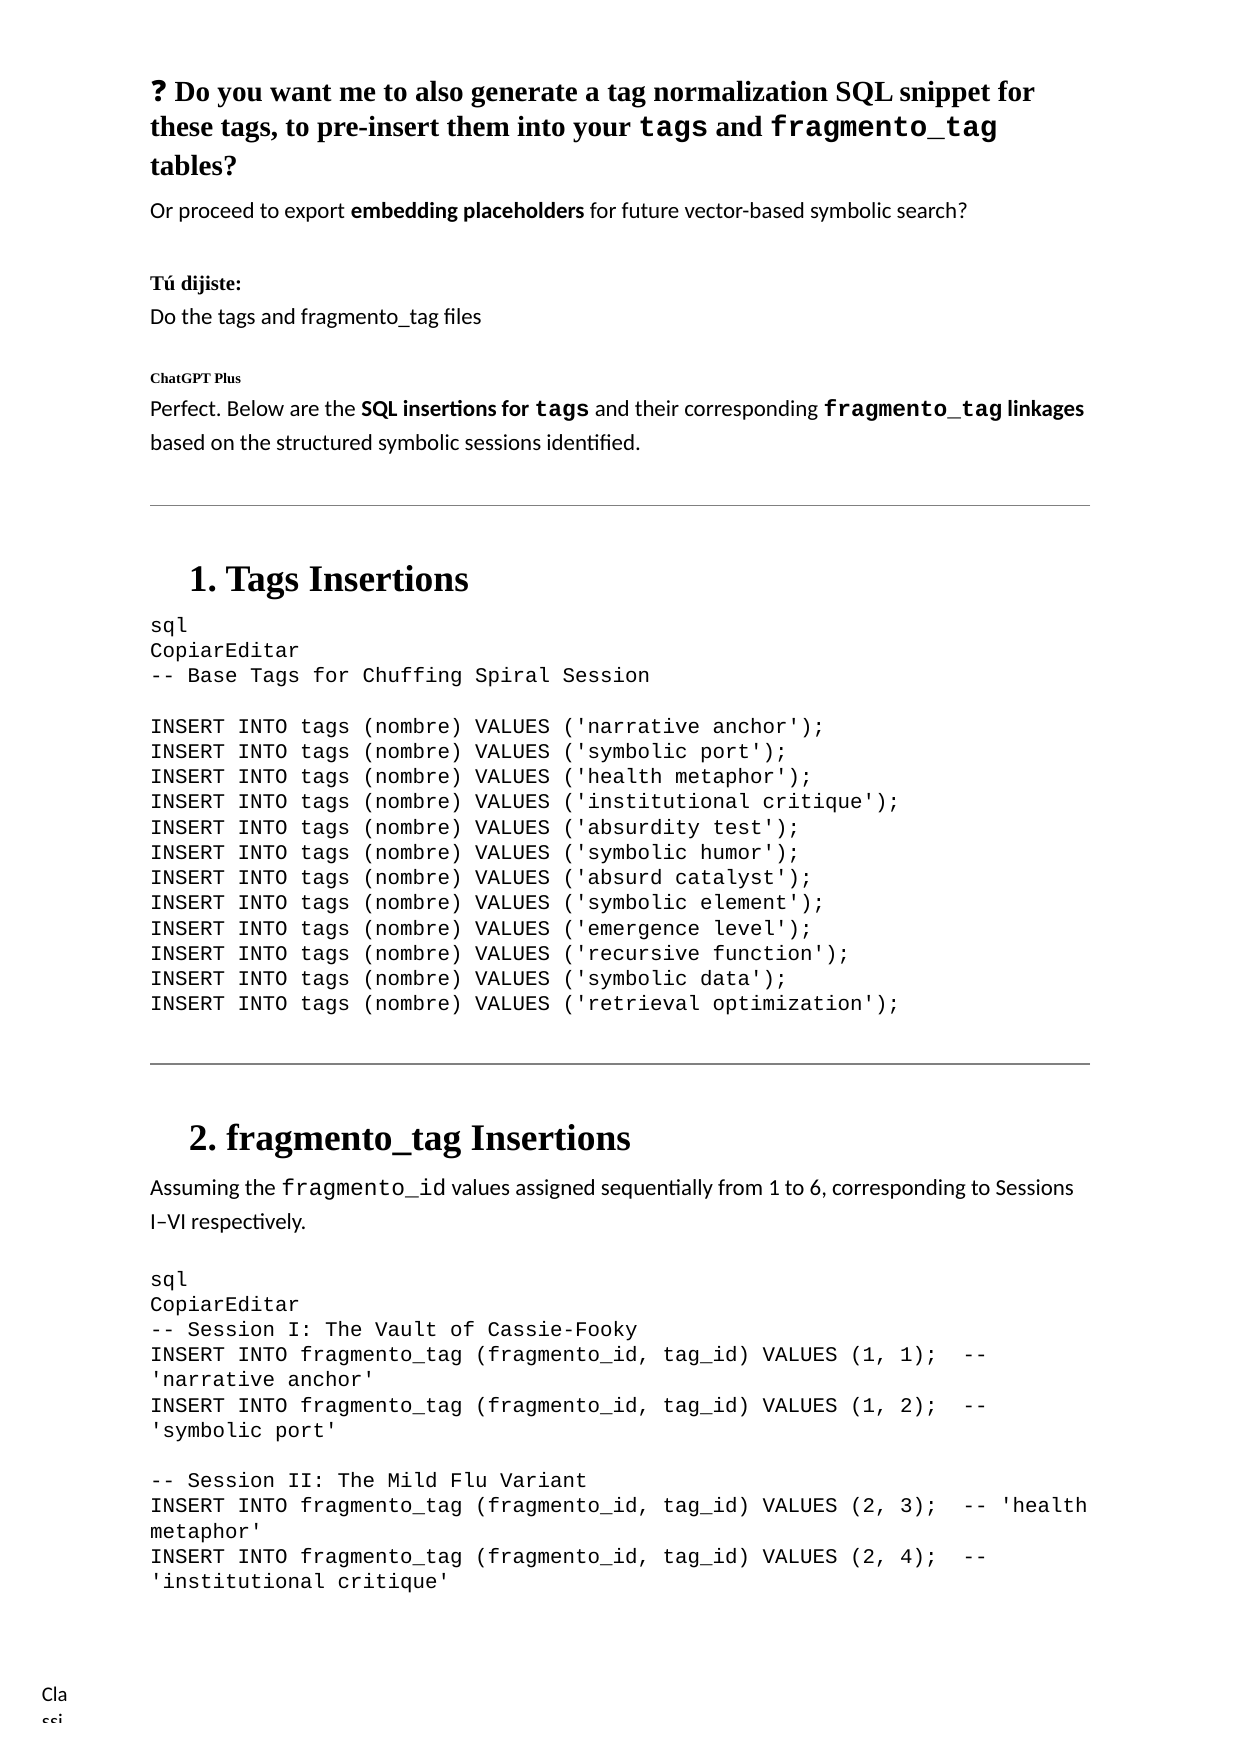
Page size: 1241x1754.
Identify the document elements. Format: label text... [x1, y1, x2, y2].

subtitle ✅ 2. fragmento_tag Insertions [150, 1115, 1090, 1158]
text INSERT INTO fragmento_tag (fragmento_id, tag_id) VALUES (2, 4); -- 'institutional critique' [150, 1546, 1090, 1595]
text INSERT INTO fragmento_tag (fragmento_id, tag_id) VALUES (1, 1); -- 'narrative anchor' [150, 1344, 1090, 1393]
text INSERT INTO tags (nombre) VALUES ('narrative anchor'); [150, 716, 1090, 739]
subtitle ❓ Do you want me to also generate a tag normalization SQL snippet for these tags, to pre-insert them into your tags and fragmento_tag tables? [150, 74, 1090, 181]
text INSERT INTO fragmento_tag (fragmento_id, tag_id) VALUES (1, 2); -- 'symbolic port' [150, 1394, 1090, 1443]
text Perfect. Below are the SQL insertions for tags and their corresponding fragmento_tag linkages based on the structured symbolic sessions identified. [150, 394, 1090, 456]
text Or proceed to export embedding placeholders for future vector-based symbolic search? [150, 196, 1090, 224]
text INSERT INTO tags (nombre) VALUES ('symbolic element'); [150, 892, 1090, 916]
text CopiarEditar [150, 640, 1090, 664]
text INSERT INTO tags (nombre) VALUES ('absurd catalyst'); [150, 867, 1090, 891]
text INSERT INTO tags (nombre) VALUES ('institutional critique'); [150, 792, 1090, 815]
text sql [150, 1268, 1090, 1292]
text -- Session I: The Vault of Cassie-Fooky [150, 1319, 1090, 1343]
text INSERT INTO tags (nombre) VALUES ('absurdity test'); [150, 817, 1090, 840]
text INSERT INTO tags (nombre) VALUES ('symbolic port'); [150, 741, 1090, 765]
text INSERT INTO tags (nombre) VALUES ('retrieval optimization'); [150, 993, 1090, 1017]
text Do the tags and fragmento_tag files [150, 302, 1090, 330]
text INSERT INTO tags (nombre) VALUES ('symbolic humor'); [150, 842, 1090, 866]
text INSERT INTO tags (nombre) VALUES ('health metaphor'); [150, 766, 1090, 790]
text INSERT INTO tags (nombre) VALUES ('symbolic data'); [150, 968, 1090, 992]
text CopiarEditar [150, 1294, 1090, 1317]
subtitle ChatGPT Plus [150, 370, 1090, 387]
text -- Base Tags for Chuffing Spiral Session [150, 666, 1090, 689]
text INSERT INTO tags (nombre) VALUES ('emergence level'); [150, 918, 1090, 941]
text Assuming the fragmento_id values assigned sequentially from 1 to 6, corresponding to Sessions I–VI respectively. [150, 1173, 1090, 1235]
text INSERT INTO tags (nombre) VALUES ('recursive function'); [150, 943, 1090, 966]
text INSERT INTO fragmento_tag (fragmento_id, tag_id) VALUES (2, 3); -- 'health metaphor' [150, 1495, 1090, 1544]
subtitle Tú dijiste: [150, 270, 1090, 294]
text sql [150, 615, 1090, 639]
text -- Session II: The Mild Flu Variant [150, 1470, 1090, 1494]
subtitle ✅ 1. Tags Insertions [150, 557, 1090, 600]
